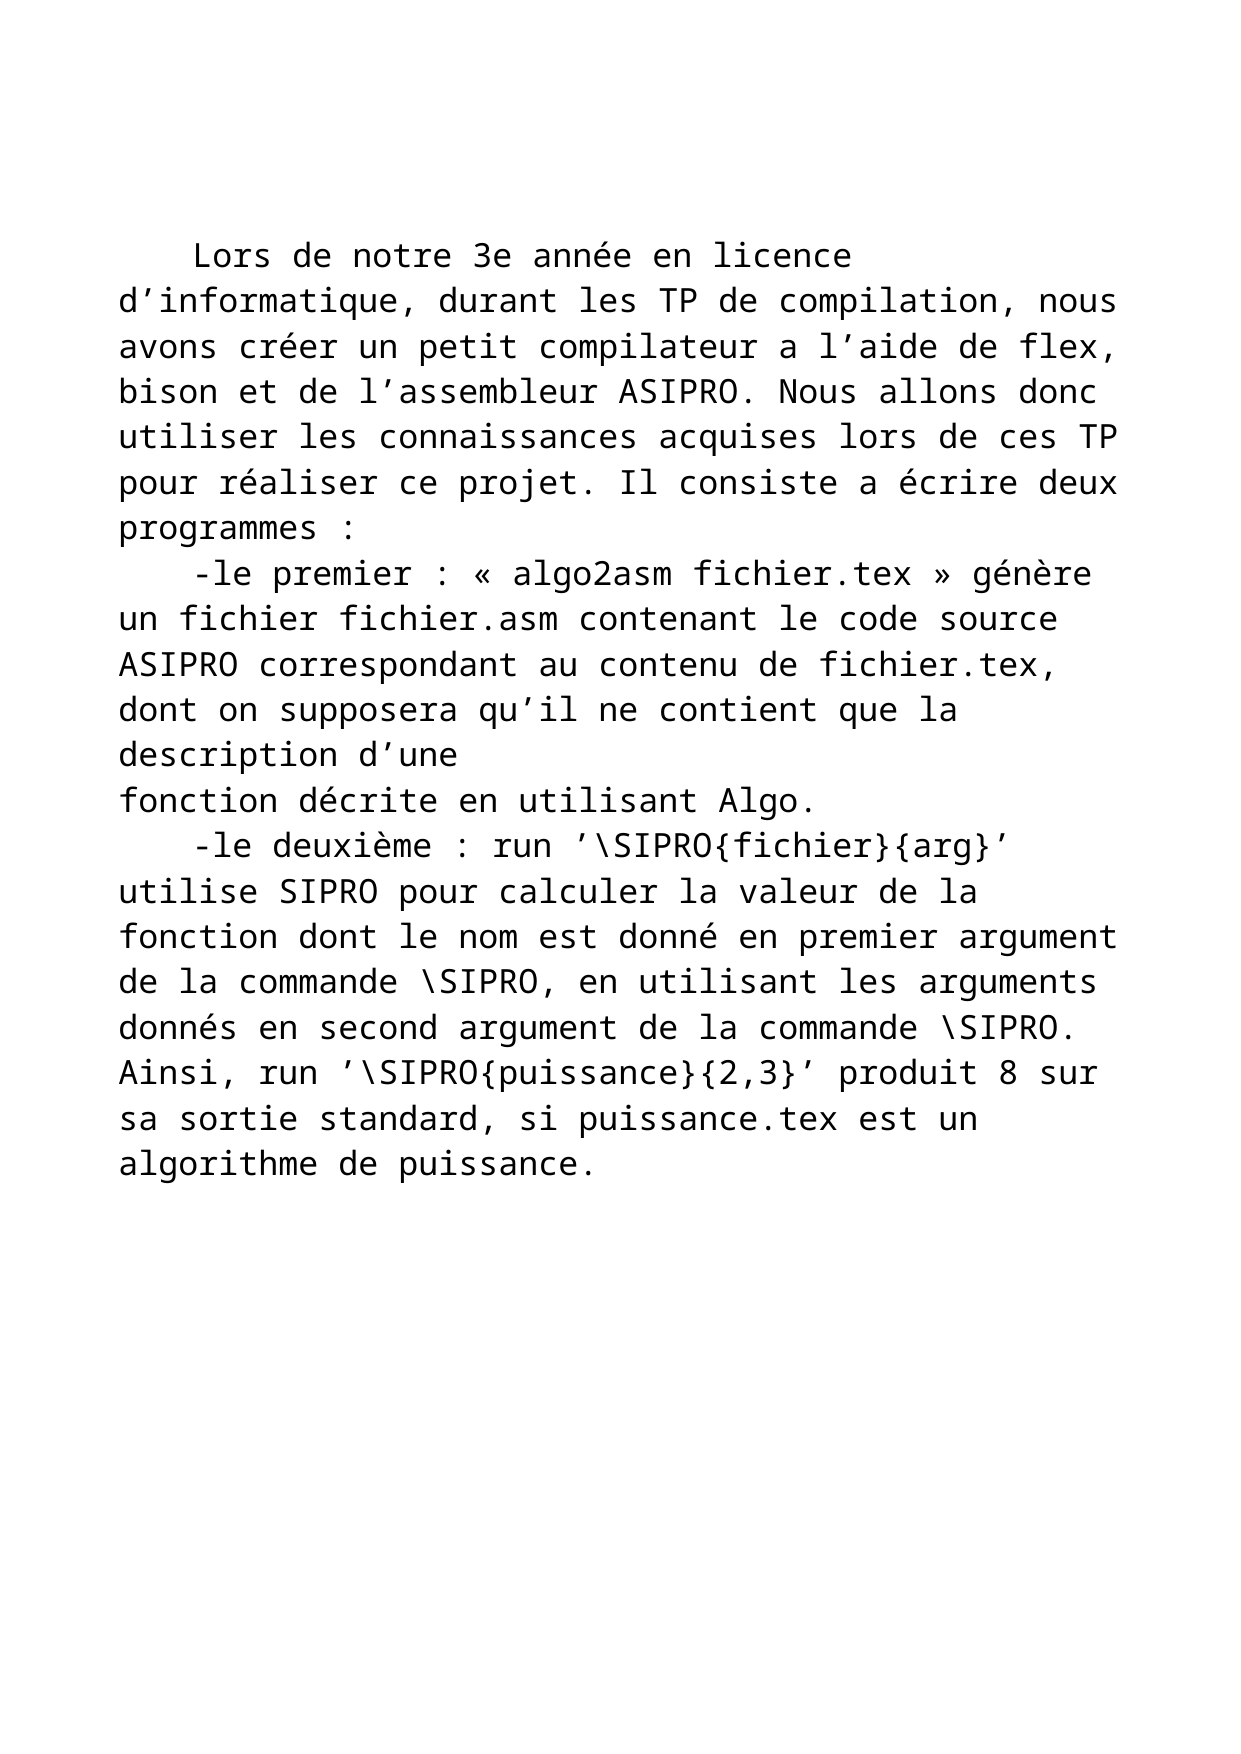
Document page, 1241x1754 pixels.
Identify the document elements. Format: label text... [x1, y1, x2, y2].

text -le deuxième : run ’\SIPRO{fichier}{arg}’ utilise SIPRO pour calculer la valeur de la fonction dont le nom est donné en premier argument de la commande \SIPRO, en utilisant les arguments donnés en second argument de la commande \SIPRO. Ainsi, run ’\SIPRO{puissance}{2,3}’ produit 8 sur sa sortie standard, si puissance.tex est un algorithme de puissance. [118, 822, 1122, 1185]
text Lors de notre 3e année en licence d’informatique, durant les TP de compilation, nous avons créer un petit compilateur a l’aide de flex, bison et de l’assembleur ASIPRO. Nous allons donc utiliser les connaissances acquises lors de ces TP pour réaliser ce projet. Il consiste a écrire deux programmes : [118, 232, 1122, 549]
text -le premier : « algo2asm fichier.tex » génère un fichier fichier.asm contenant le code source ASIPRO correspondant au contenu de fichier.tex, dont on supposera qu’il ne contient que la description d’une [118, 549, 1122, 777]
text fonction décrite en utilisant Algo. [118, 777, 1122, 822]
